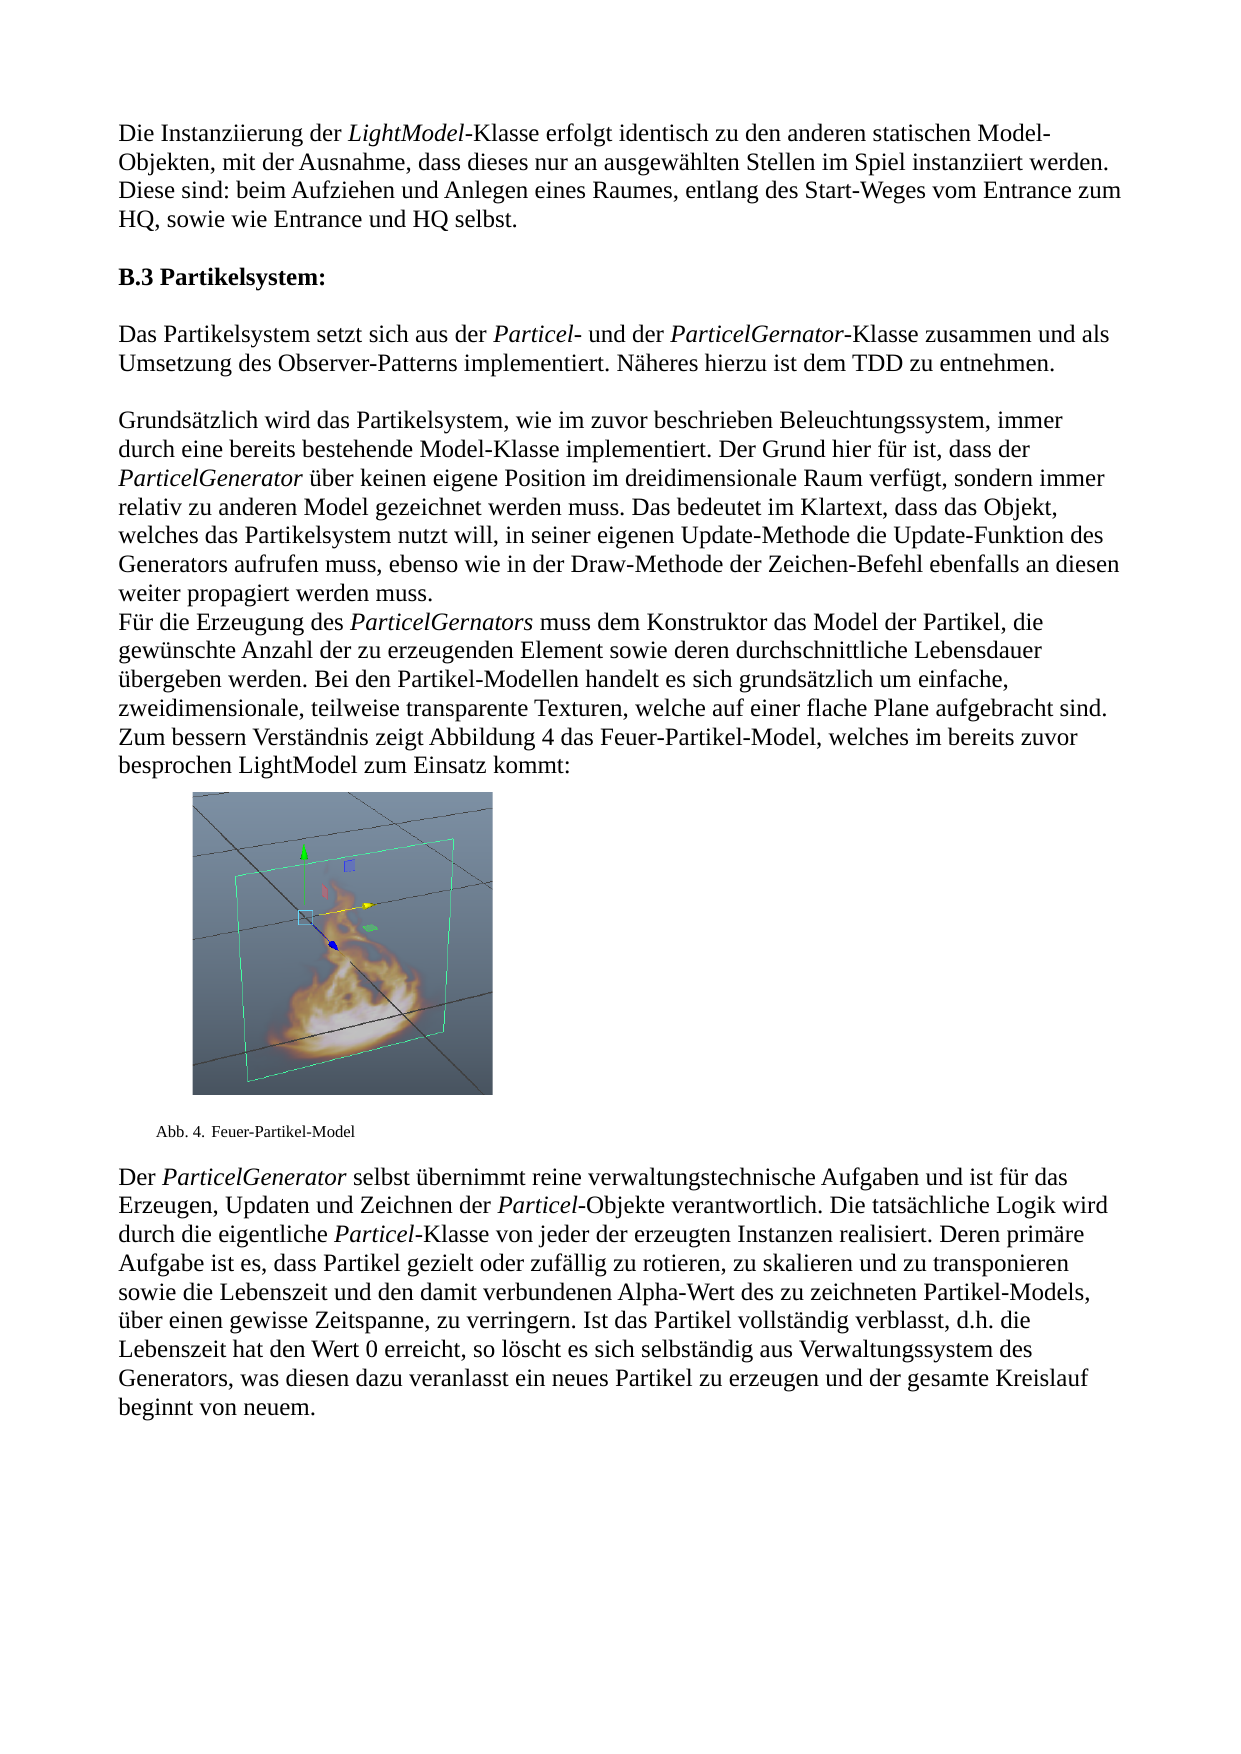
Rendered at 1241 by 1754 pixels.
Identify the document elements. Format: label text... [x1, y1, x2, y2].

text Die Instanziierung der LightModel-Klasse erfolgt identisch zu den anderen statischen Model-Objekten, mit der Ausnahme, dass dieses nur an ausgewählten Stellen im Spiel instanziiert werden. Diese sind: beim Aufziehen und Anlegen eines Raumes, entlang des Start-Weges vom Entrance zum HQ, sowie wie Entrance und HQ selbst. [118, 118, 1122, 233]
text Für die Erzeugung des ParticelGernators muss dem Konstruktor das Model der Partikel, die gewünschte Anzahl der zu erzeugenden Element sowie deren durchschnittliche Lebensdauer übergeben werden. Bei den Partikel-Modellen handelt es sich grundsätzlich um einfache, zweidimensionale, teilweise transparente Texturen, welche auf einer flache Plane aufgebracht sind. [118, 607, 1122, 722]
text Zum bessern Verständnis zeigt Abbildung 4 das Feuer-Partikel-Model, welches im bereits zuvor besprochen LightModel zum Einsatz kommt: [118, 722, 1122, 779]
text Der ParticelGenerator selbst übernimmt reine verwaltungstechnische Aufgaben und ist für das Erzeugen, Updaten und Zeichnen der Particel-Objekte verantwortlich. Die tatsächliche Logik wird durch die eigentliche Particel-Klasse von jeder der erzeugten Instanzen realisiert. Deren primäre Aufgabe ist es, dass Partikel gezielt oder zufällig zu rotieren, zu skalieren und zu transponieren sowie die Lebenszeit und den damit verbundenen Alpha-Wert des zu zeichneten Partikel-Models, über einen gewisse Zeitspanne, zu verringern. Ist das Partikel vollständig verblasst, d.h. die Lebenszeit hat den Wert 0 erreicht, so löscht es sich selbständig aus Verwaltungssystem des Generators, was diesen dazu veranlasst ein neues Partikel zu erzeugen und der gesamte Kreislauf beginnt von neuem. [118, 1162, 1122, 1421]
text B.3 Partikelsystem: [118, 262, 1122, 291]
list Feuer-Partikel-Model [156, 1122, 1122, 1141]
text Grundsätzlich wird das Partikelsystem, wie im zuvor beschrieben Beleuchtungssystem, immer durch eine bereits bestehende Model-Klasse implementiert. Der Grund hier für ist, dass der ParticelGenerator über keinen eigene Position im dreidimensionale Raum verfügt, sondern immer relativ zu anderen Model gezeichnet werden muss. Das bedeutet im Klartext, dass das Objekt, welches das Partikelsystem nutzt will, in seiner eigenen Update-Methode die Update-Funktion des Generators aufrufen muss, ebenso wie in der Draw-Methode der Zeichen-Befehl ebenfalls an diesen weiter propagiert werden muss. [118, 406, 1122, 607]
text Das Partikelsystem setzt sich aus der Particel- und der ParticelGernator-Klasse zusammen und als Umsetzung des Observer-Patterns implementiert. Näheres hierzu ist dem TDD zu entnehmen. [118, 319, 1122, 377]
picture [192, 792, 493, 1095]
